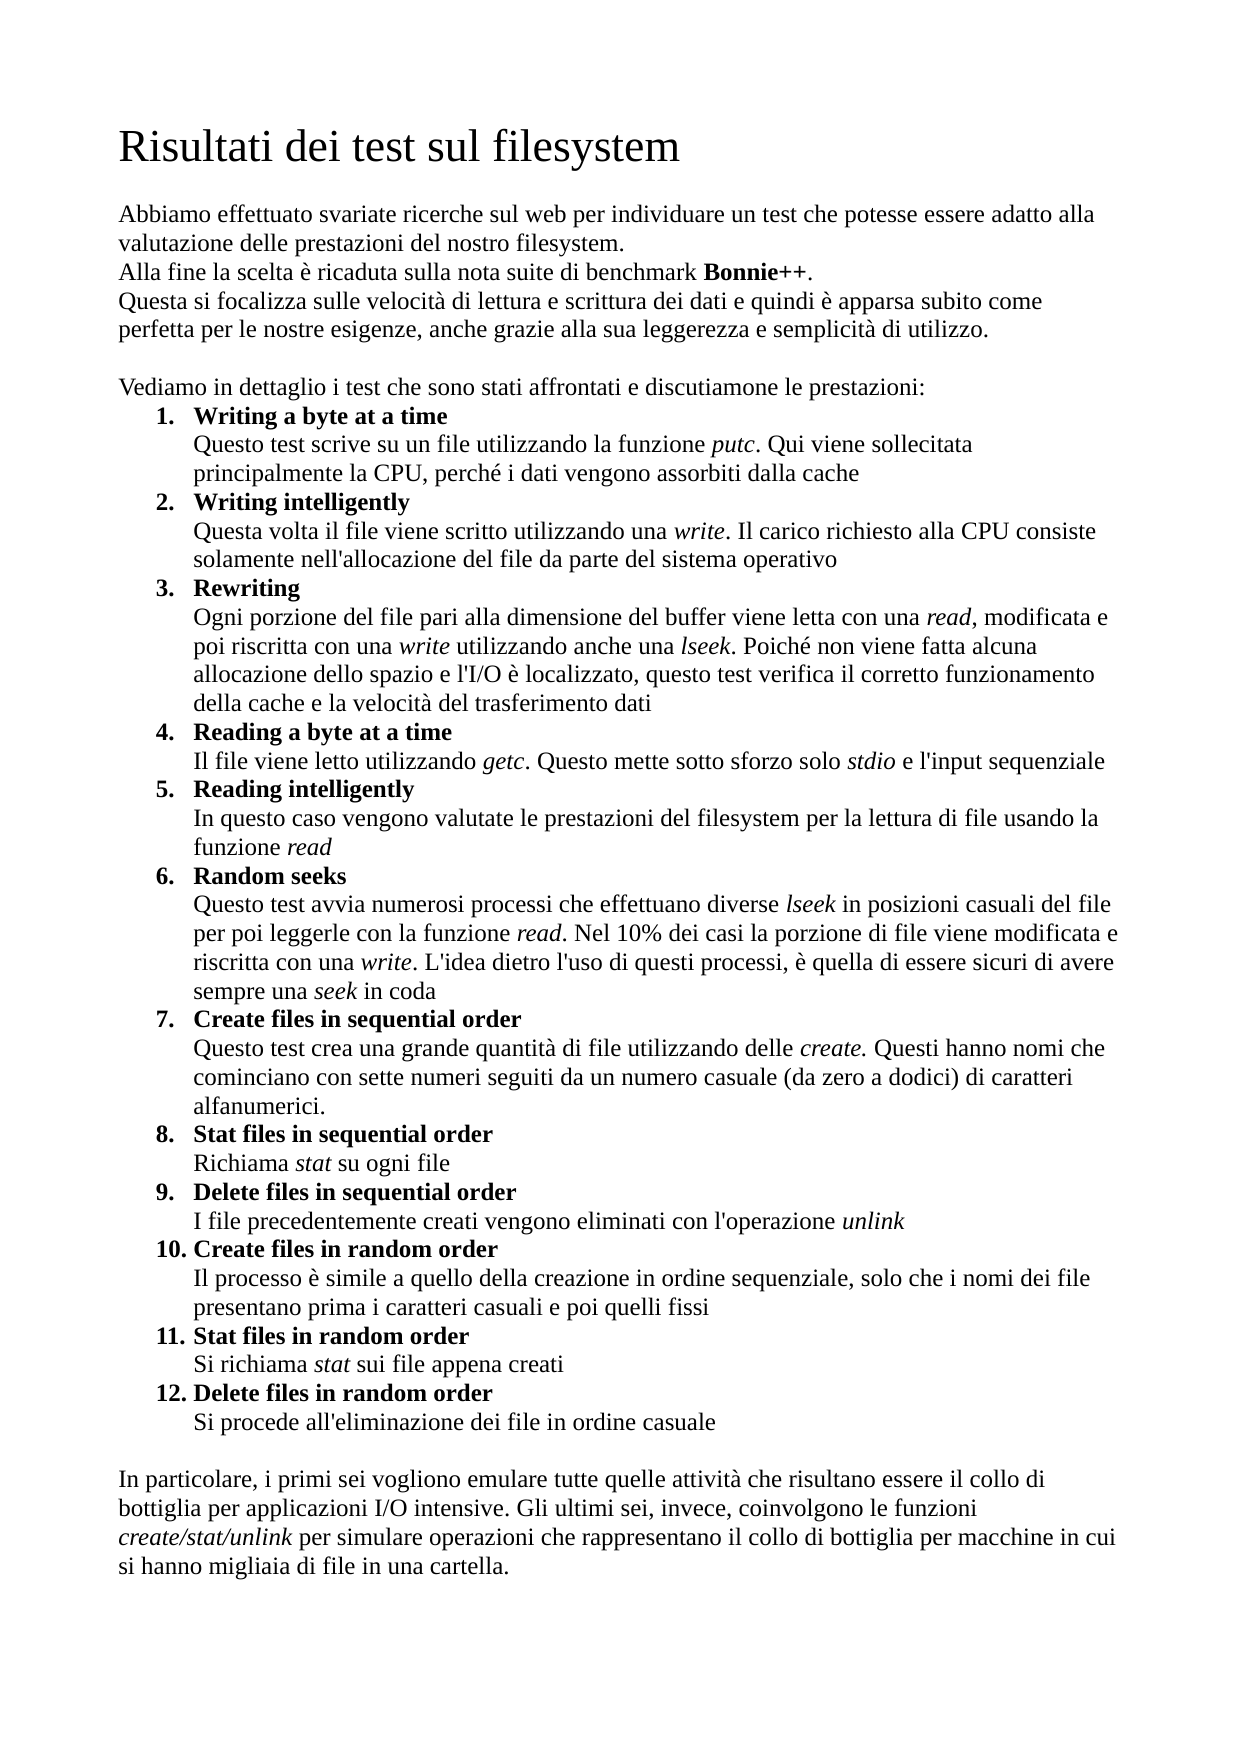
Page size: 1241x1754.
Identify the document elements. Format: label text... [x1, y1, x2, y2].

list Rewriting Ogni porzione del file pari alla dimensione del buffer viene letta con una read, modificata e poi riscritta con una write utilizzando anche una lseek. Poiché non viene fatta alcuna allocazione dello spazio e l'I/O è localizzato, questo test verifica il corretto funzionamento della cache e la velocità del trasferimento dati [156, 573, 1122, 717]
list Delete files in sequential order I file precedentemente creati vengono eliminati con l'operazione unlink [156, 1177, 1122, 1234]
text Risultati dei test sul filesystem [118, 118, 1122, 171]
list Create files in sequential order Questo test crea una grande quantità di file utilizzando delle create. Questi hanno nomi che cominciano con sette numeri seguiti da un numero casuale (da zero a dodici) di caratteri alfanumerici. [156, 1004, 1122, 1119]
list Random seeks Questo test avvia numerosi processi che effettuano diverse lseek in posizioni casuali del file per poi leggerle con la funzione read. Nel 10% dei casi la porzione di file viene modificata e riscritta con una write. L'idea dietro l'uso di questi processi, è quella di essere sicuri di avere sempre una seek in coda [156, 861, 1122, 1004]
text Vediamo in dettaglio i test che sono stati affrontati e discutiamone le prestazioni: [118, 372, 1122, 401]
list Writing intelligently Questa volta il file viene scritto utilizzando una write. Il carico richiesto alla CPU consiste solamente nell'allocazione del file da parte del sistema operativo [156, 487, 1122, 573]
text In particolare, i primi sei vogliono emulare tutte quelle attività che risultano essere il collo di bottiglia per applicazioni I/O intensive. Gli ultimi sei, invece, coinvolgono le funzioni create/stat/unlink per simulare operazioni che rappresentano il collo di bottiglia per macchine in cui si hanno migliaia di file in una cartella. [118, 1464, 1122, 1579]
list Writing a byte at a time Questo test scrive su un file utilizzando la funzione putc. Qui viene sollecitata principalmente la CPU, perché i dati vengono assorbiti dalla cache [156, 401, 1122, 487]
list Reading a byte at a time Il file viene letto utilizzando getc. Questo mette sotto sforzo solo stdio e l'input sequenziale [156, 717, 1122, 774]
text Alla fine la scelta è ricaduta sulla nota suite di benchmark Bonnie++. [118, 257, 1122, 286]
list Stat files in random order Si richiama stat sui file appena creati [156, 1321, 1122, 1378]
text Abbiamo effettuato svariate ricerche sul web per individuare un test che potesse essere adatto alla valutazione delle prestazioni del nostro filesystem. [118, 199, 1122, 257]
list Create files in random order Il processo è simile a quello della creazione in ordine sequenziale, solo che i nomi dei file presentano prima i caratteri casuali e poi quelli fissi [156, 1234, 1122, 1321]
text Questa si focalizza sulle velocità di lettura e scrittura dei dati e quindi è apparsa subito come perfetta per le nostre esigenze, anche grazie alla sua leggerezza e semplicità di utilizzo. [118, 286, 1122, 343]
list Stat files in sequential order Richiama stat su ogni file [156, 1119, 1122, 1177]
list Delete files in random order Si procede all'eliminazione dei file in ordine casuale [156, 1378, 1122, 1436]
list Reading intelligently In questo caso vengono valutate le prestazioni del filesystem per la lettura di file usando la funzione read [156, 774, 1122, 861]
